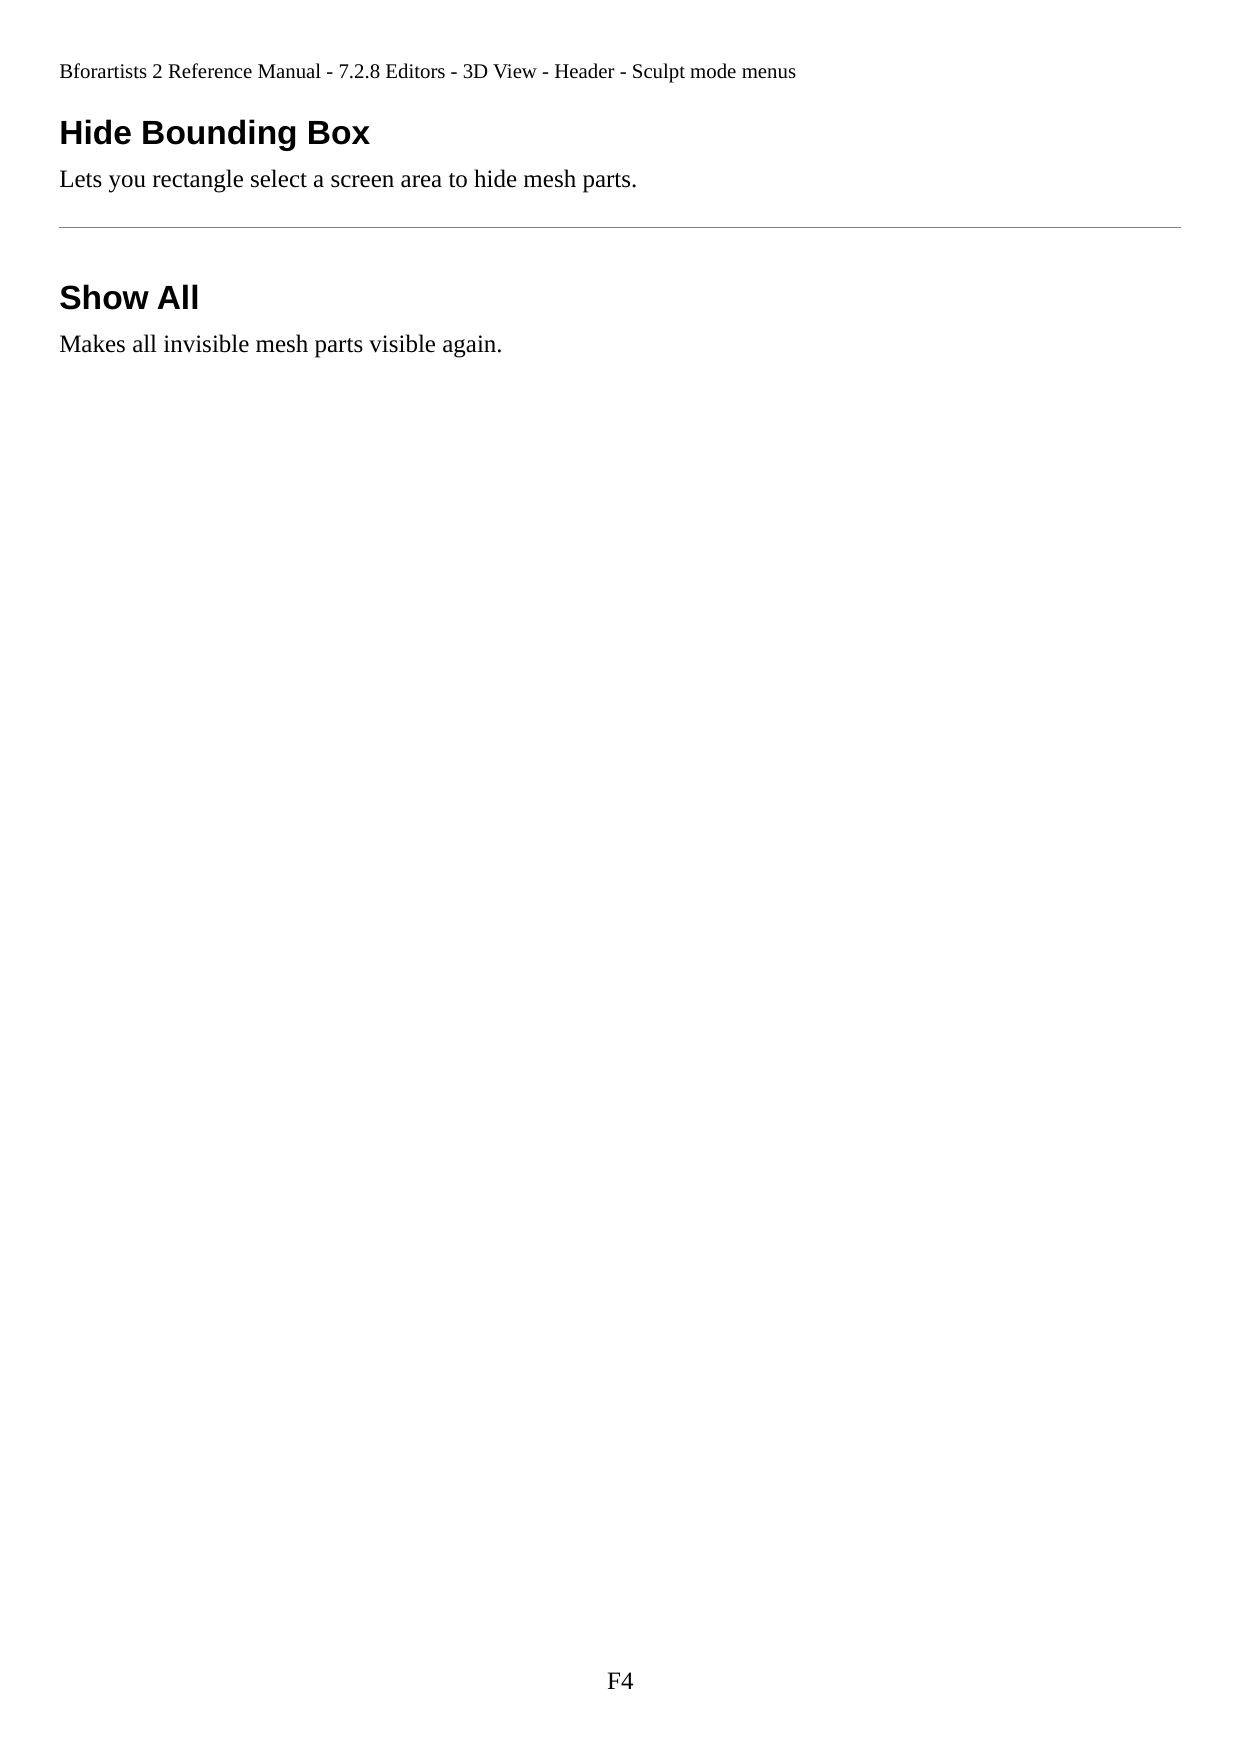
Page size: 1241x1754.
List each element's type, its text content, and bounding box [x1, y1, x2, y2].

subtitle Hide Bounding Box [59, 113, 1181, 151]
text Makes all invisible mesh parts visible again. [59, 329, 1181, 358]
subtitle Show All [59, 278, 1181, 316]
text Lets you rectangle select a screen area to hide mesh parts. [59, 164, 1181, 192]
